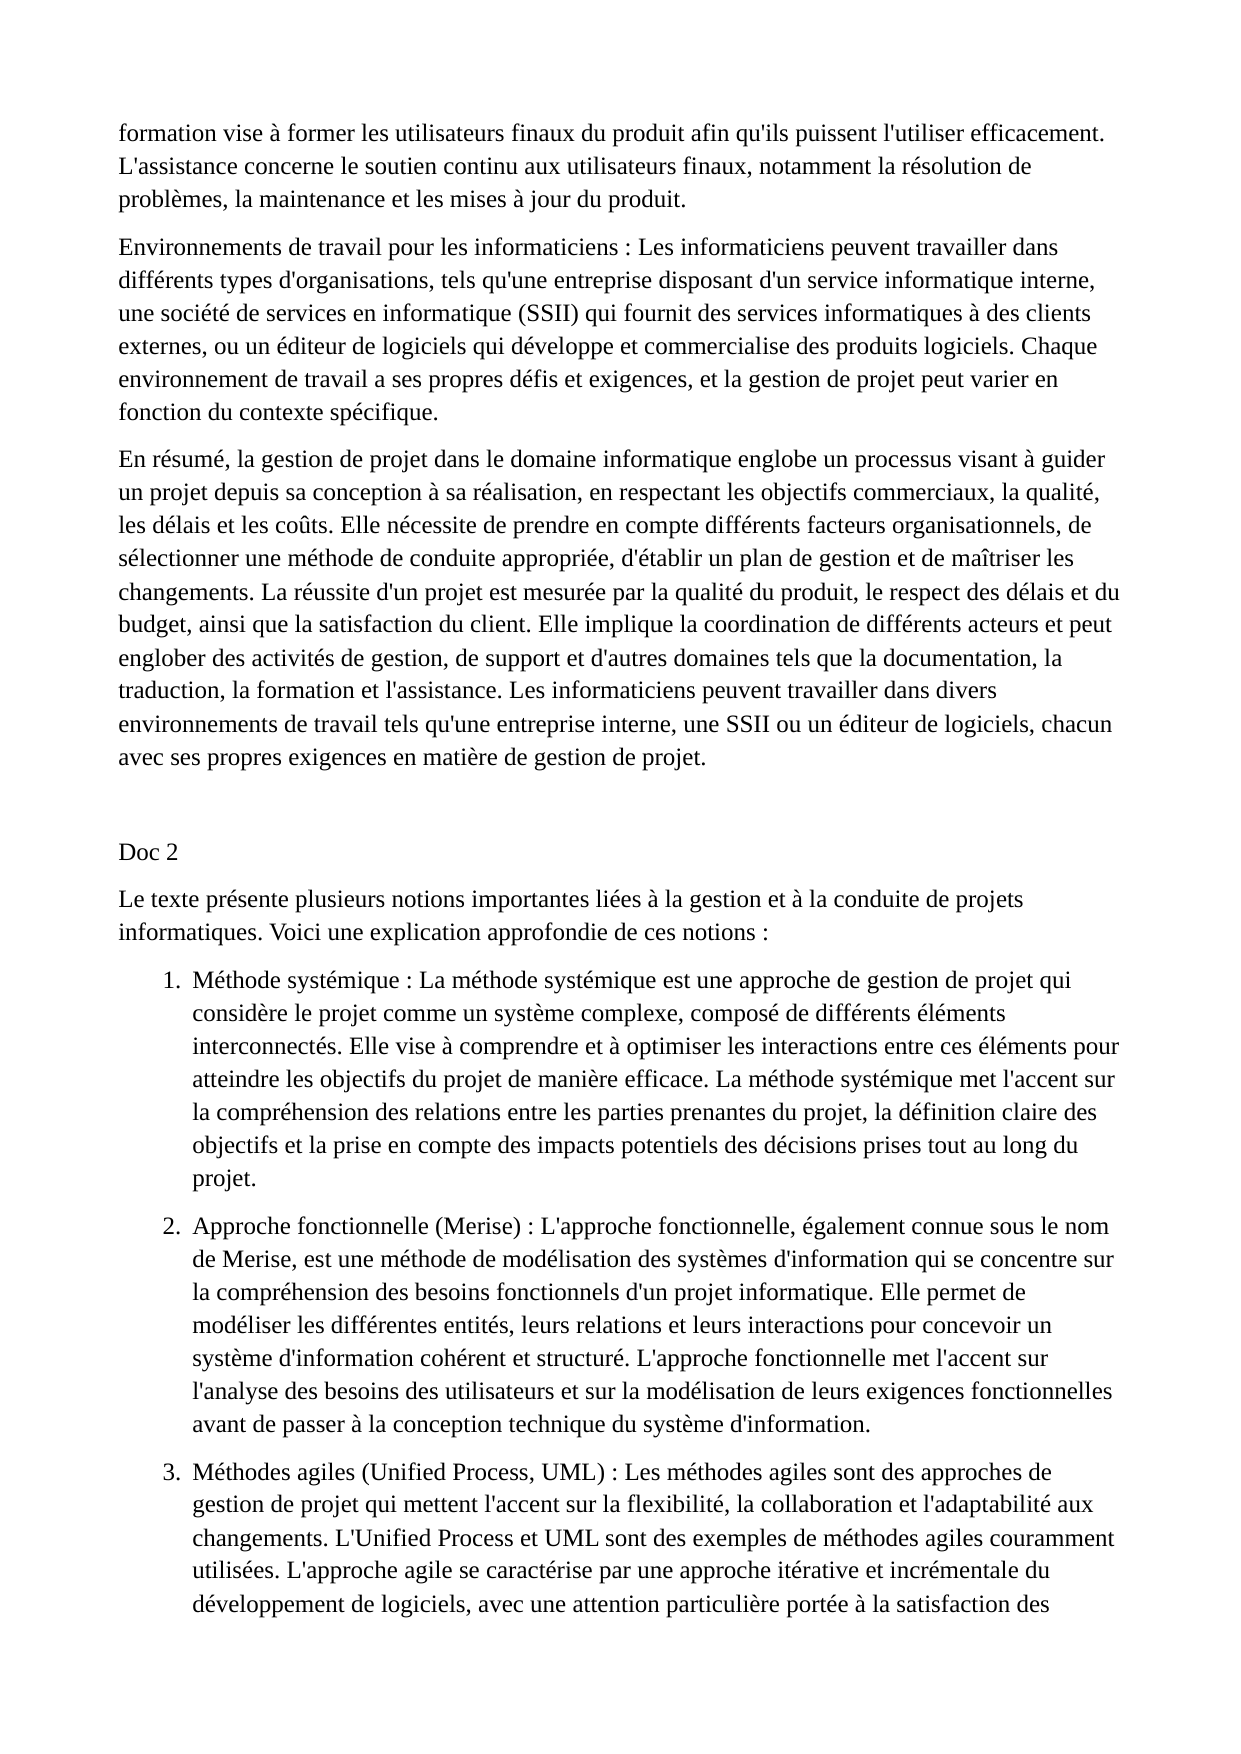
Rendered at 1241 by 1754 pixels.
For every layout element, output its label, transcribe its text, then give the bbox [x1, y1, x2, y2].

text Environnements de travail pour les informaticiens : Les informaticiens peuvent travailler dans différents types d'organisations, tels qu'une entreprise disposant d'un service informatique interne, une société de services en informatique (SSII) qui fournit des services informatiques à des clients externes, ou un éditeur de logiciels qui développe et commercialise des produits logiciels. Chaque environnement de travail a ses propres défis et exigences, et la gestion de projet peut varier en fonction du contexte spécifique. [118, 232, 1122, 426]
list Méthode systémique : La méthode systémique est une approche de gestion de projet qui considère le projet comme un système complexe, composé de différents éléments interconnectés. Elle vise à comprendre et à optimiser les interactions entre ces éléments pour atteindre les objectifs du projet de manière efficace. La méthode systémique met l'accent sur la compréhension des relations entre les parties prenantes du projet, la définition claire des objectifs et la prise en compte des impacts potentiels des décisions prises tout au long du projet. [162, 965, 1122, 1192]
text Le texte présente plusieurs notions importantes liées à la gestion et à la conduite de projets informatiques. Voici une explication approfondie de ces notions : [118, 884, 1122, 946]
list Approche fonctionnelle (Merise) : L'approche fonctionnelle, également connue sous le nom de Merise, est une méthode de modélisation des systèmes d'information qui se concentre sur la compréhension des besoins fonctionnels d'un projet informatique. Elle permet de modéliser les différentes entités, leurs relations et leurs interactions pour concevoir un système d'information cohérent et structuré. L'approche fonctionnelle met l'accent sur l'analyse des besoins des utilisateurs et sur la modélisation de leurs exigences fonctionnelles avant de passer à la conception technique du système d'information. [162, 1211, 1122, 1438]
text En résumé, la gestion de projet dans le domaine informatique englobe un processus visant à guider un projet depuis sa conception à sa réalisation, en respectant les objectifs commerciaux, la qualité, les délais et les coûts. Elle nécessite de prendre en compte différents facteurs organisationnels, de sélectionner une méthode de conduite appropriée, d'établir un plan de gestion et de maîtriser les changements. La réussite d'un projet est mesurée par la qualité du produit, le respect des délais et du budget, ainsi que la satisfaction du client. Elle implique la coordination de différents acteurs et peut englober des activités de gestion, de support et d'autres domaines tels que la documentation, la traduction, la formation et l'assistance. Les informaticiens peuvent travailler dans divers environnements de travail tels qu'une entreprise interne, une SSII ou un éditeur de logiciels, chacun avec ses propres exigences en matière de gestion de projet. [118, 444, 1122, 770]
text formation vise à former les utilisateurs finaux du produit afin qu'ils puissent l'utiliser efficacement. L'assistance concerne le soutien continu aux utilisateurs finaux, notamment la résolution de problèmes, la maintenance et les mises à jour du produit. [118, 118, 1122, 213]
list Méthodes agiles (Unified Process, UML) : Les méthodes agiles sont des approches de gestion de projet qui mettent l'accent sur la flexibilité, la collaboration et l'adaptabilité aux changements. L'Unified Process et UML sont des exemples de méthodes agiles couramment utilisées. L'approche agile se caractérise par une approche itérative et incrémentale du développement de logiciels, avec une attention particulière portée à la satisfaction des [162, 1457, 1122, 1617]
text Doc 2 [118, 837, 1122, 866]
